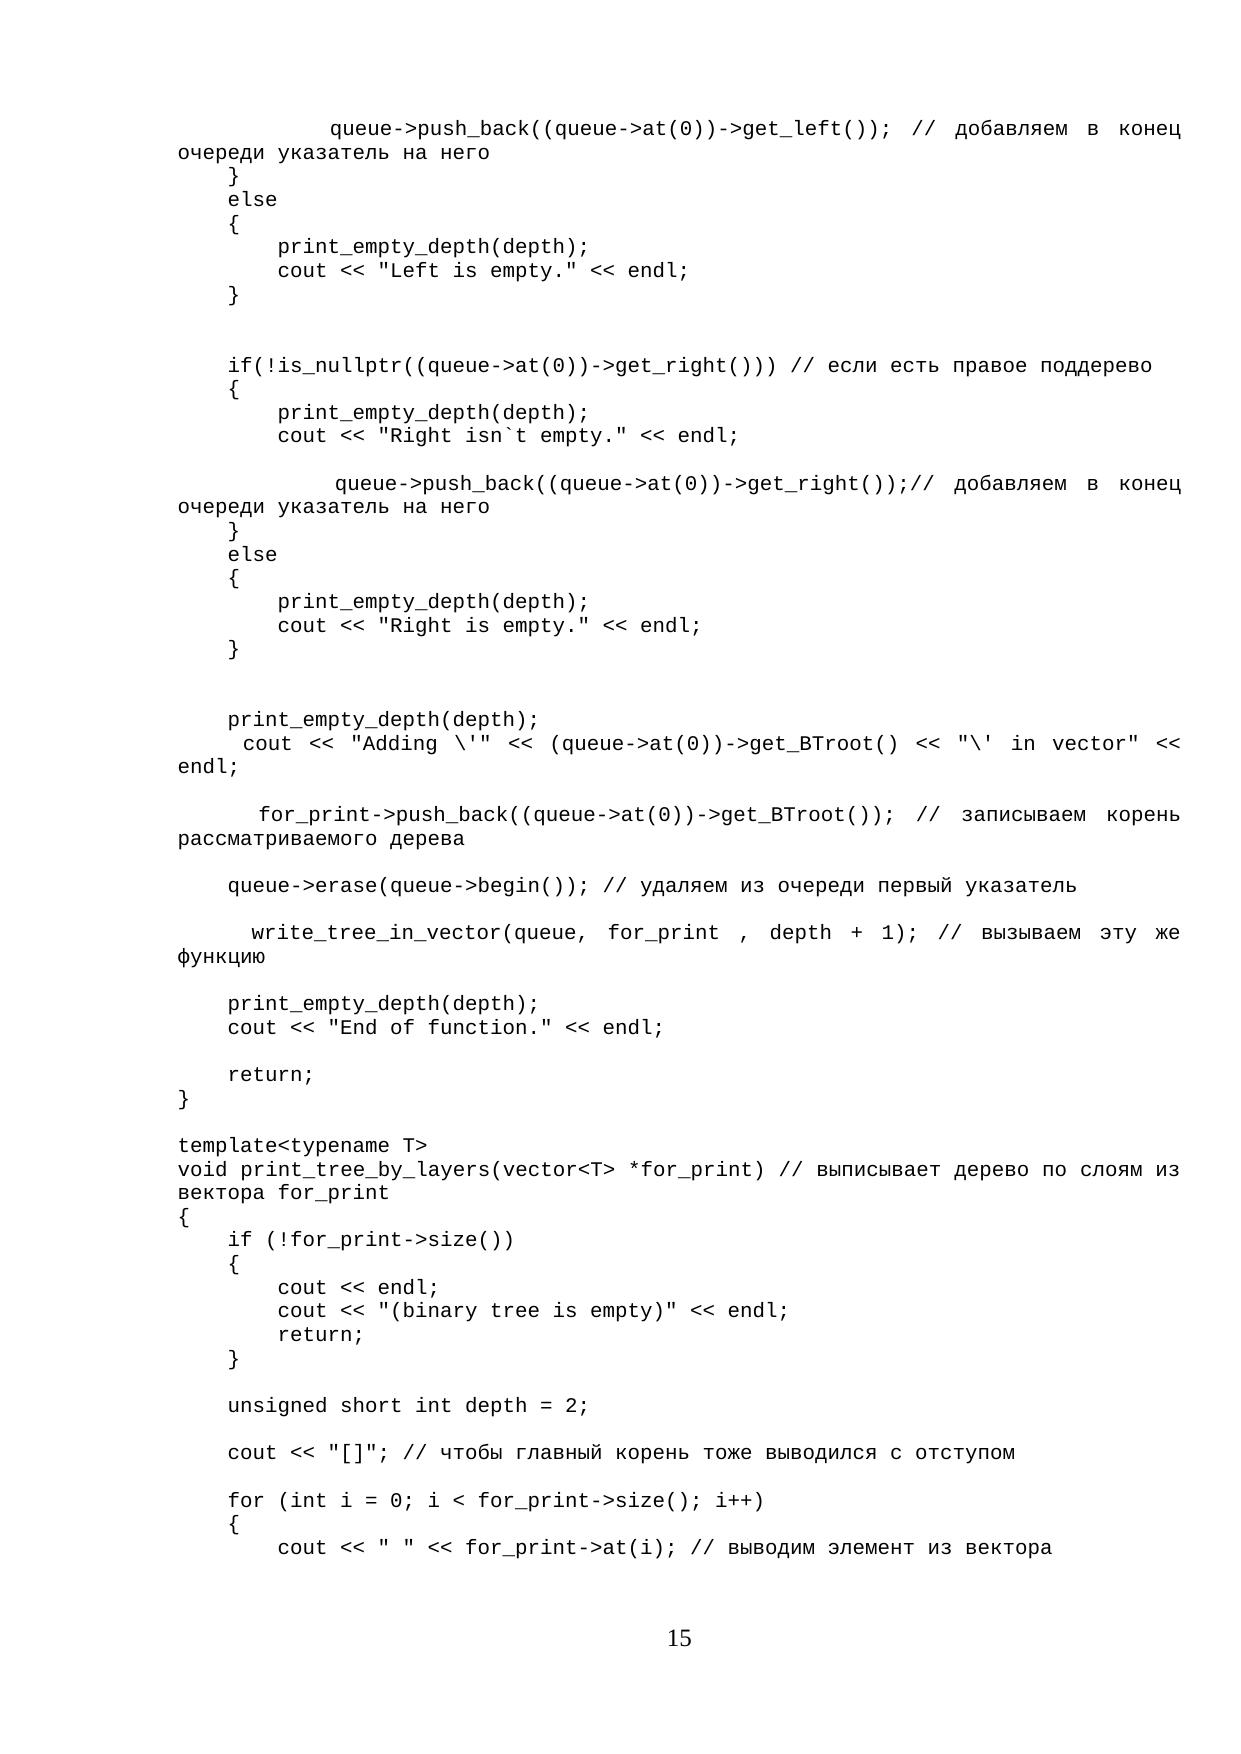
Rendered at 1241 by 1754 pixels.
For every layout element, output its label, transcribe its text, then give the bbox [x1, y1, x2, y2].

text for (int i = 0; i < for_print->size(); i++) [177, 1489, 1181, 1513]
text } [177, 638, 1181, 662]
text template<typename T> [177, 1135, 1181, 1158]
text cout << "Right isn`t empty." << endl; [177, 426, 1181, 449]
text { [177, 567, 1181, 591]
text print_empty_depth(depth); [177, 236, 1181, 260]
text cout << "Right is empty." << endl; [177, 615, 1181, 638]
text { [177, 1513, 1181, 1537]
text cout << "(binary tree is empty)" << endl; [177, 1300, 1181, 1324]
text { [177, 378, 1181, 402]
text print_empty_depth(depth); [177, 993, 1181, 1017]
text } [177, 165, 1181, 189]
text else [177, 544, 1181, 567]
text cout << "Left is empty." << endl; [177, 260, 1181, 284]
text { [177, 1206, 1181, 1229]
text } [177, 284, 1181, 307]
text cout << endl; [177, 1277, 1181, 1300]
text print_empty_depth(depth); [177, 402, 1181, 426]
text } [177, 1088, 1181, 1111]
text cout << " " << for_print->at(i); // выводим элемент из вектора [177, 1537, 1181, 1561]
text return; [177, 1064, 1181, 1088]
text for_print->push_back((queue->at(0))->get_BTroot()); // записываем корень рассматриваемого дерева [177, 804, 1181, 851]
text print_empty_depth(depth); [177, 591, 1181, 615]
text } [177, 1348, 1181, 1371]
text queue->erase(queue->begin()); // удаляем из очереди первый указатель [177, 875, 1181, 898]
text write_tree_in_vector(queue, for_print , depth + 1); // вызываем эту же функцию [177, 922, 1181, 969]
text unsigned short int depth = 2; [177, 1395, 1181, 1419]
text return; [177, 1324, 1181, 1348]
text void print_tree_by_layers(vector<T> *for_print) // выписывает дерево по слоям из вектора for_print [177, 1158, 1181, 1206]
text } [177, 520, 1181, 544]
text if(!is_nullptr((queue->at(0))->get_right())) // если есть правое поддерево [177, 354, 1181, 378]
text queue->push_back((queue->at(0))->get_left()); // добавляем в конец очереди указатель на него [177, 118, 1181, 165]
text print_empty_depth(depth); [177, 709, 1181, 733]
text cout << "End of function." << endl; [177, 1017, 1181, 1040]
text queue->push_back((queue->at(0))->get_right());// добавляем в конец очереди указатель на него [177, 473, 1181, 520]
text { [177, 213, 1181, 236]
text else [177, 189, 1181, 213]
text { [177, 1253, 1181, 1277]
text if (!for_print->size()) [177, 1229, 1181, 1253]
text cout << "[]"; // чтобы главный корень тоже выводился с отступом [177, 1442, 1181, 1466]
text cout << "Adding \'" << (queue->at(0))->get_BTroot() << "\' in vector" << endl; [177, 733, 1181, 780]
